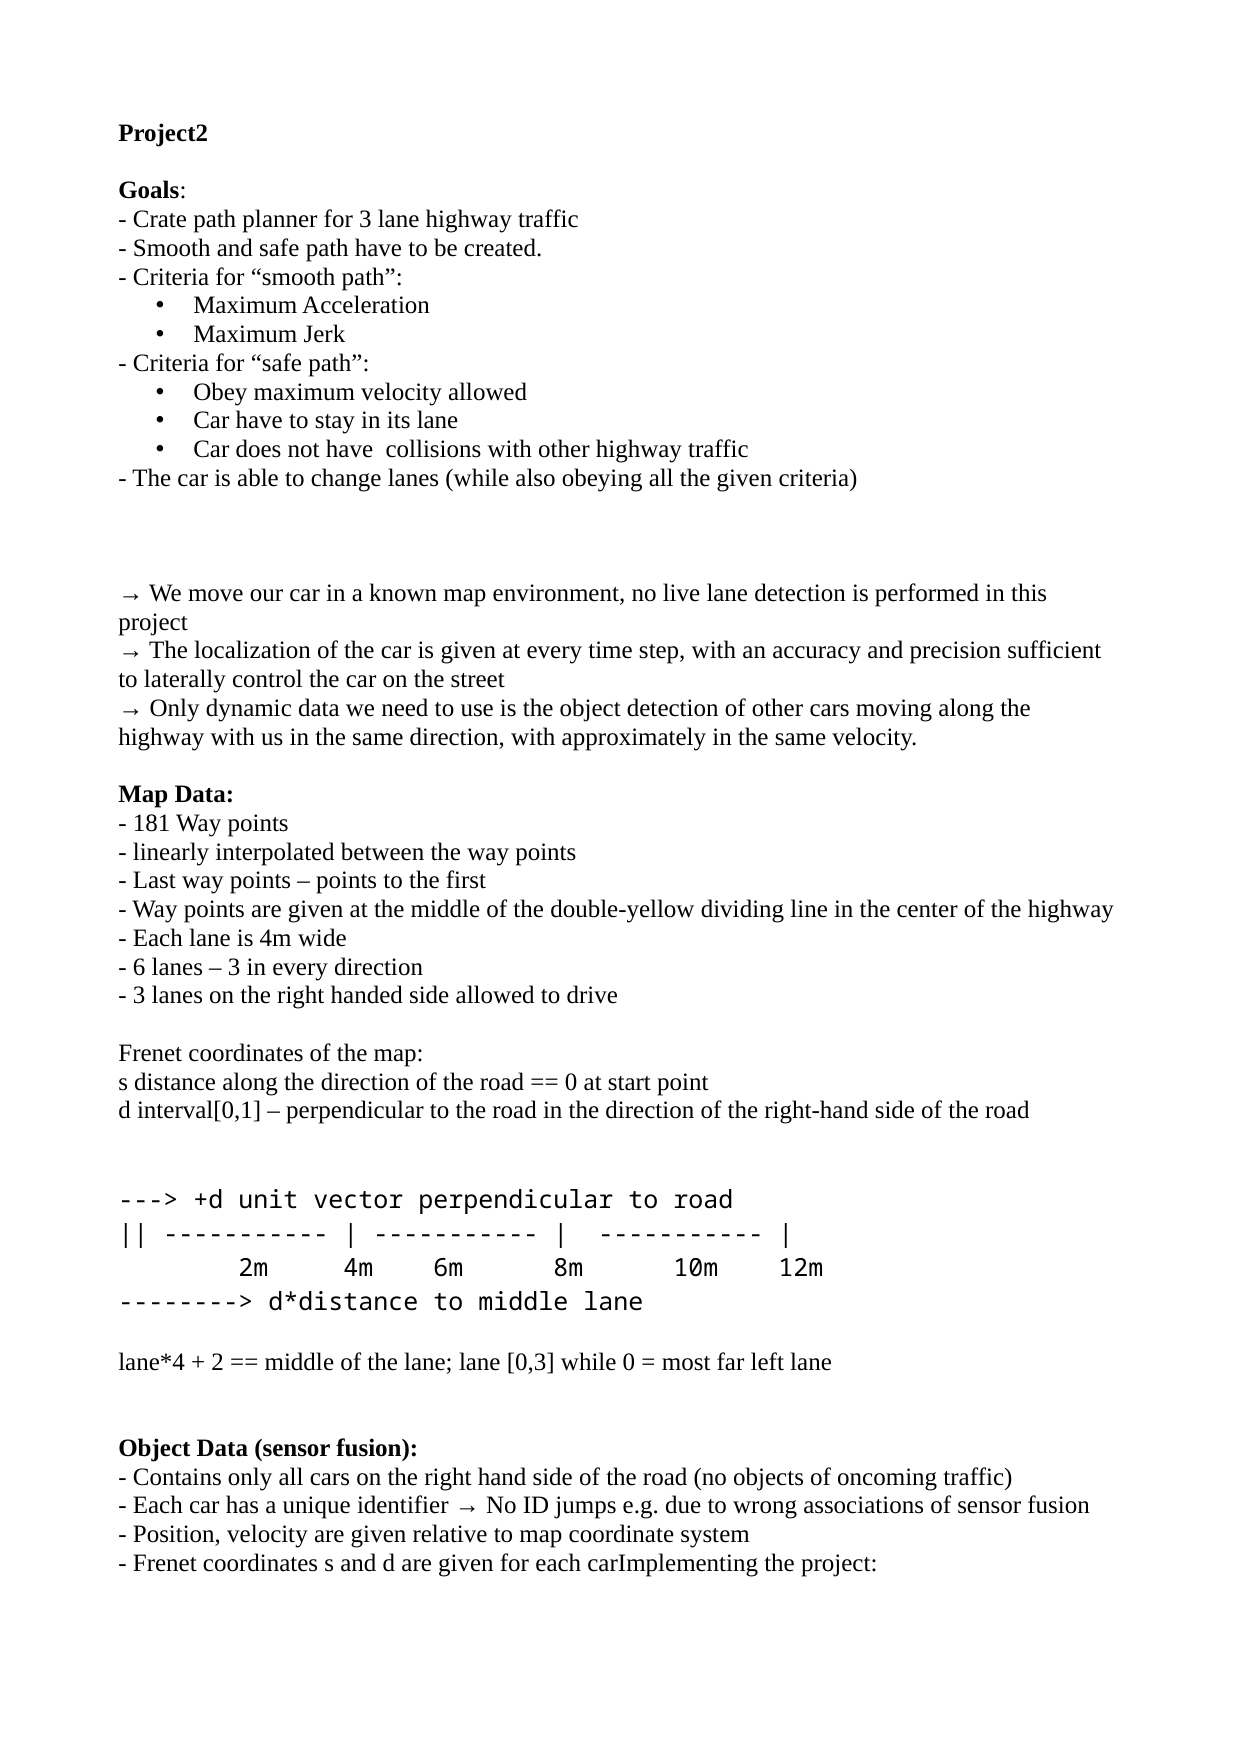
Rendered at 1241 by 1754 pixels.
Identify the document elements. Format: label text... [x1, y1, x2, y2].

list Maximum Jerk [156, 319, 1122, 348]
list Maximum Acceleration [156, 291, 1122, 319]
text - 6 lanes – 3 in every direction [118, 952, 1122, 981]
text - The car is able to change lanes (while also obeying all the given criteria) [118, 463, 1122, 492]
text - Each car has a unique identifier → No ID jumps e.g. due to wrong associations of sensor fusion [118, 1491, 1122, 1519]
text - Criteria for “smooth path”: [118, 262, 1122, 291]
text - linearly interpolated between the way points [118, 837, 1122, 866]
text - Criteria for “safe path”: [118, 348, 1122, 377]
text Frenet coordinates of the map: [118, 1038, 1122, 1067]
text → Only dynamic data we need to use is the object detection of other cars moving along the highway with us in the same direction, with approximately in the same velocity. [118, 693, 1122, 751]
list Obey maximum velocity allowed [156, 377, 1122, 406]
text Goals: - Crate path planner for 3 lane highway traffic [118, 176, 1122, 233]
text - 3 lanes on the right handed side allowed to drive [118, 981, 1122, 1009]
text - Contains only all cars on the right hand side of the road (no objects of oncoming traffic) [118, 1462, 1122, 1491]
text Project2 [118, 118, 1122, 147]
text Map Data: [118, 779, 1122, 808]
list Car does not have collisions with other highway traffic [156, 434, 1122, 463]
text Object Data (sensor fusion): [118, 1433, 1122, 1462]
list Car have to stay in its lane [156, 406, 1122, 434]
text - Position, velocity are given relative to map coordinate system [118, 1519, 1122, 1548]
text → The localization of the car is given at every time step, with an accuracy and precision sufficient to laterally control the car on the street [118, 636, 1122, 693]
text - Smooth and safe path have to be created. [118, 233, 1122, 262]
text s distance along the direction of the road == 0 at start point [118, 1067, 1122, 1096]
text - Each lane is 4m wide [118, 923, 1122, 952]
text d interval[0,1] – perpendicular to the road in the direction of the right-hand side of the road [118, 1096, 1122, 1124]
text --------> d*distance to middle lane [118, 1284, 1122, 1318]
text → We move our car in a known map environment, no live lane detection is performed in this project [118, 578, 1122, 636]
text - Way points are given at the middle of the double-yellow dividing line in the center of the highway [118, 894, 1122, 923]
text lane*4 + 2 == middle of the lane; lane [0,3] while 0 = most far left lane [118, 1347, 1122, 1376]
text - Frenet coordinates s and d are given for each carImplementing the project: [118, 1548, 1122, 1577]
text - Last way points – points to the first [118, 866, 1122, 894]
text 2m 4m 6m 8m 10m 12m [118, 1250, 1122, 1284]
text || ----------- | ----------- | ----------- | [118, 1216, 1122, 1250]
text ---> +d unit vector perpendicular to road [118, 1182, 1122, 1216]
text - 181 Way points [118, 808, 1122, 837]
